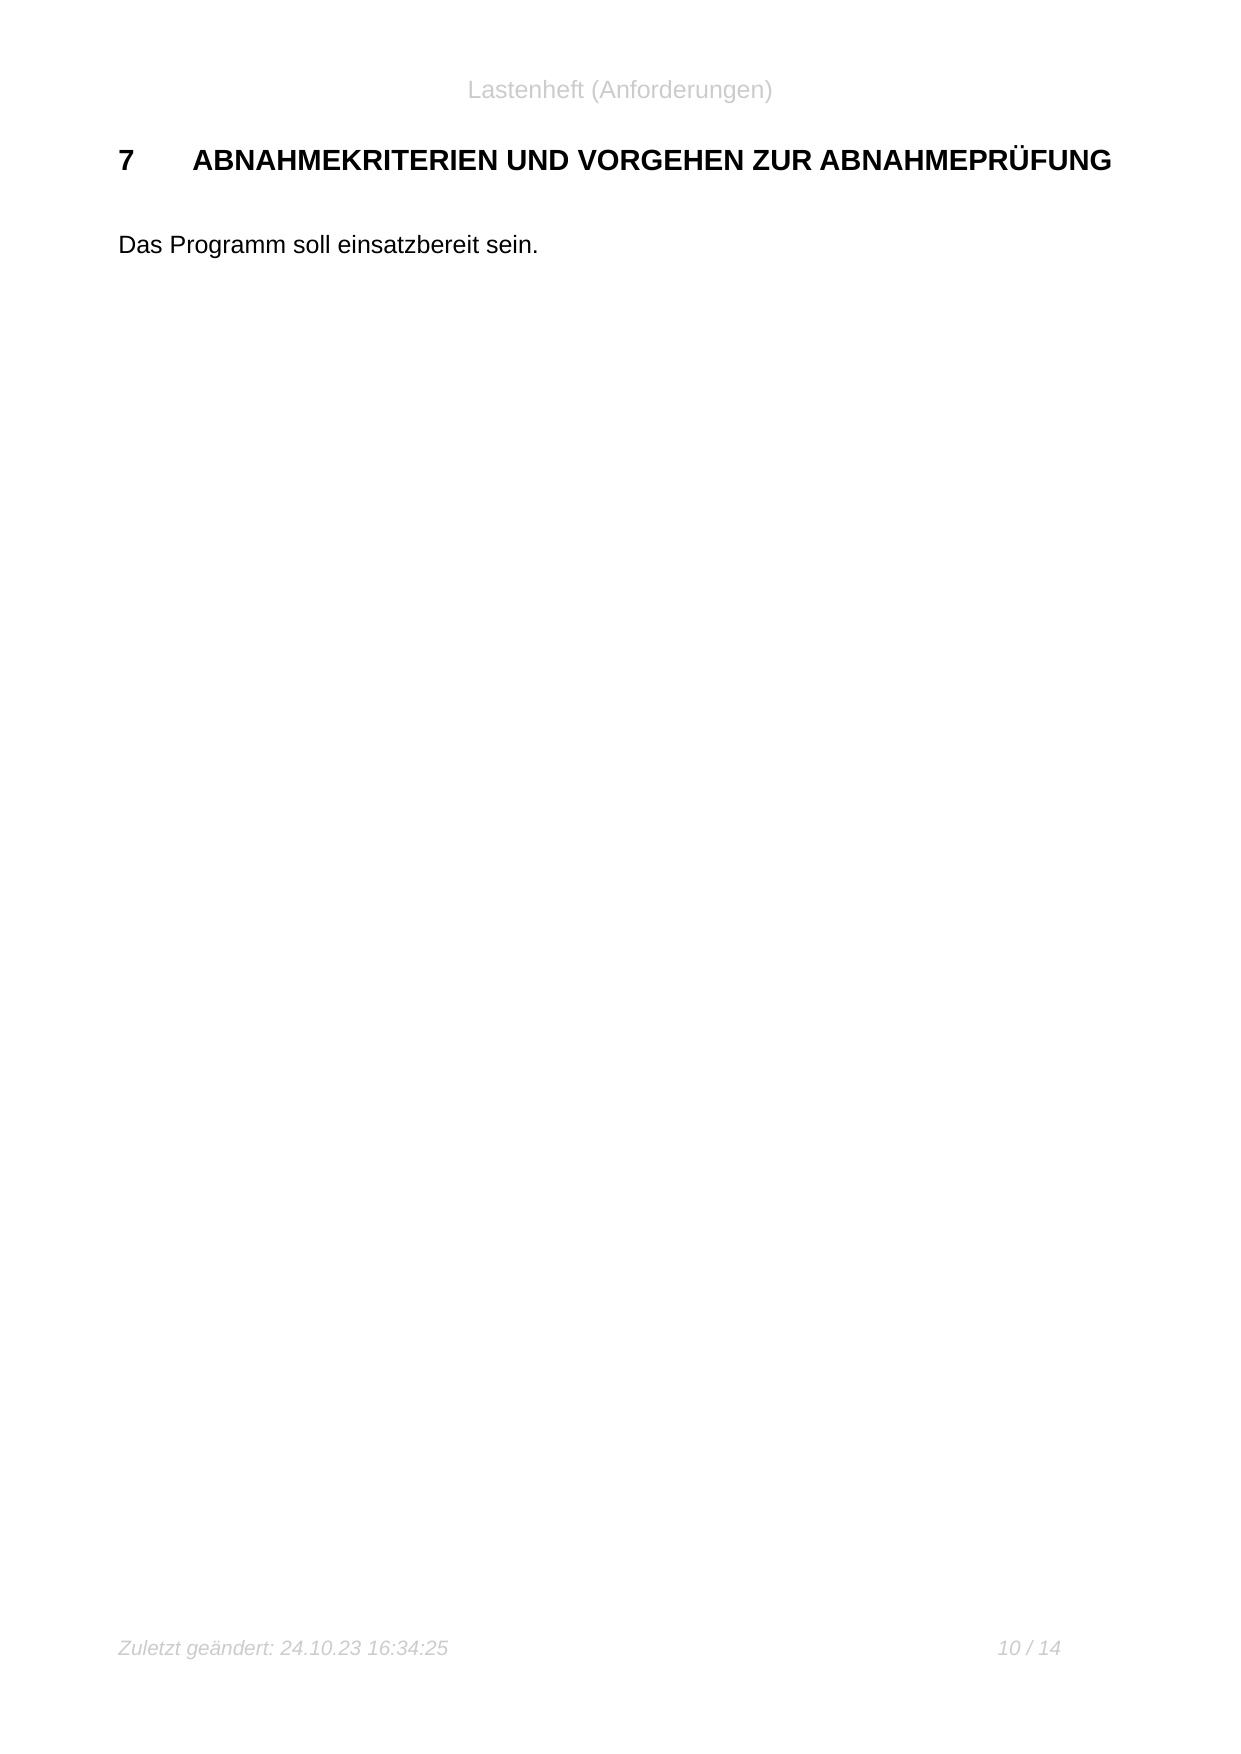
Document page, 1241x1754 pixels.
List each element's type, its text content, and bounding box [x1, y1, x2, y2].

subtitle Abnahmekriterien und Vorgehen zur Abnahmeprüfung [118, 143, 1122, 177]
text Das Programm soll einsatzbereit sein. [118, 230, 1122, 259]
